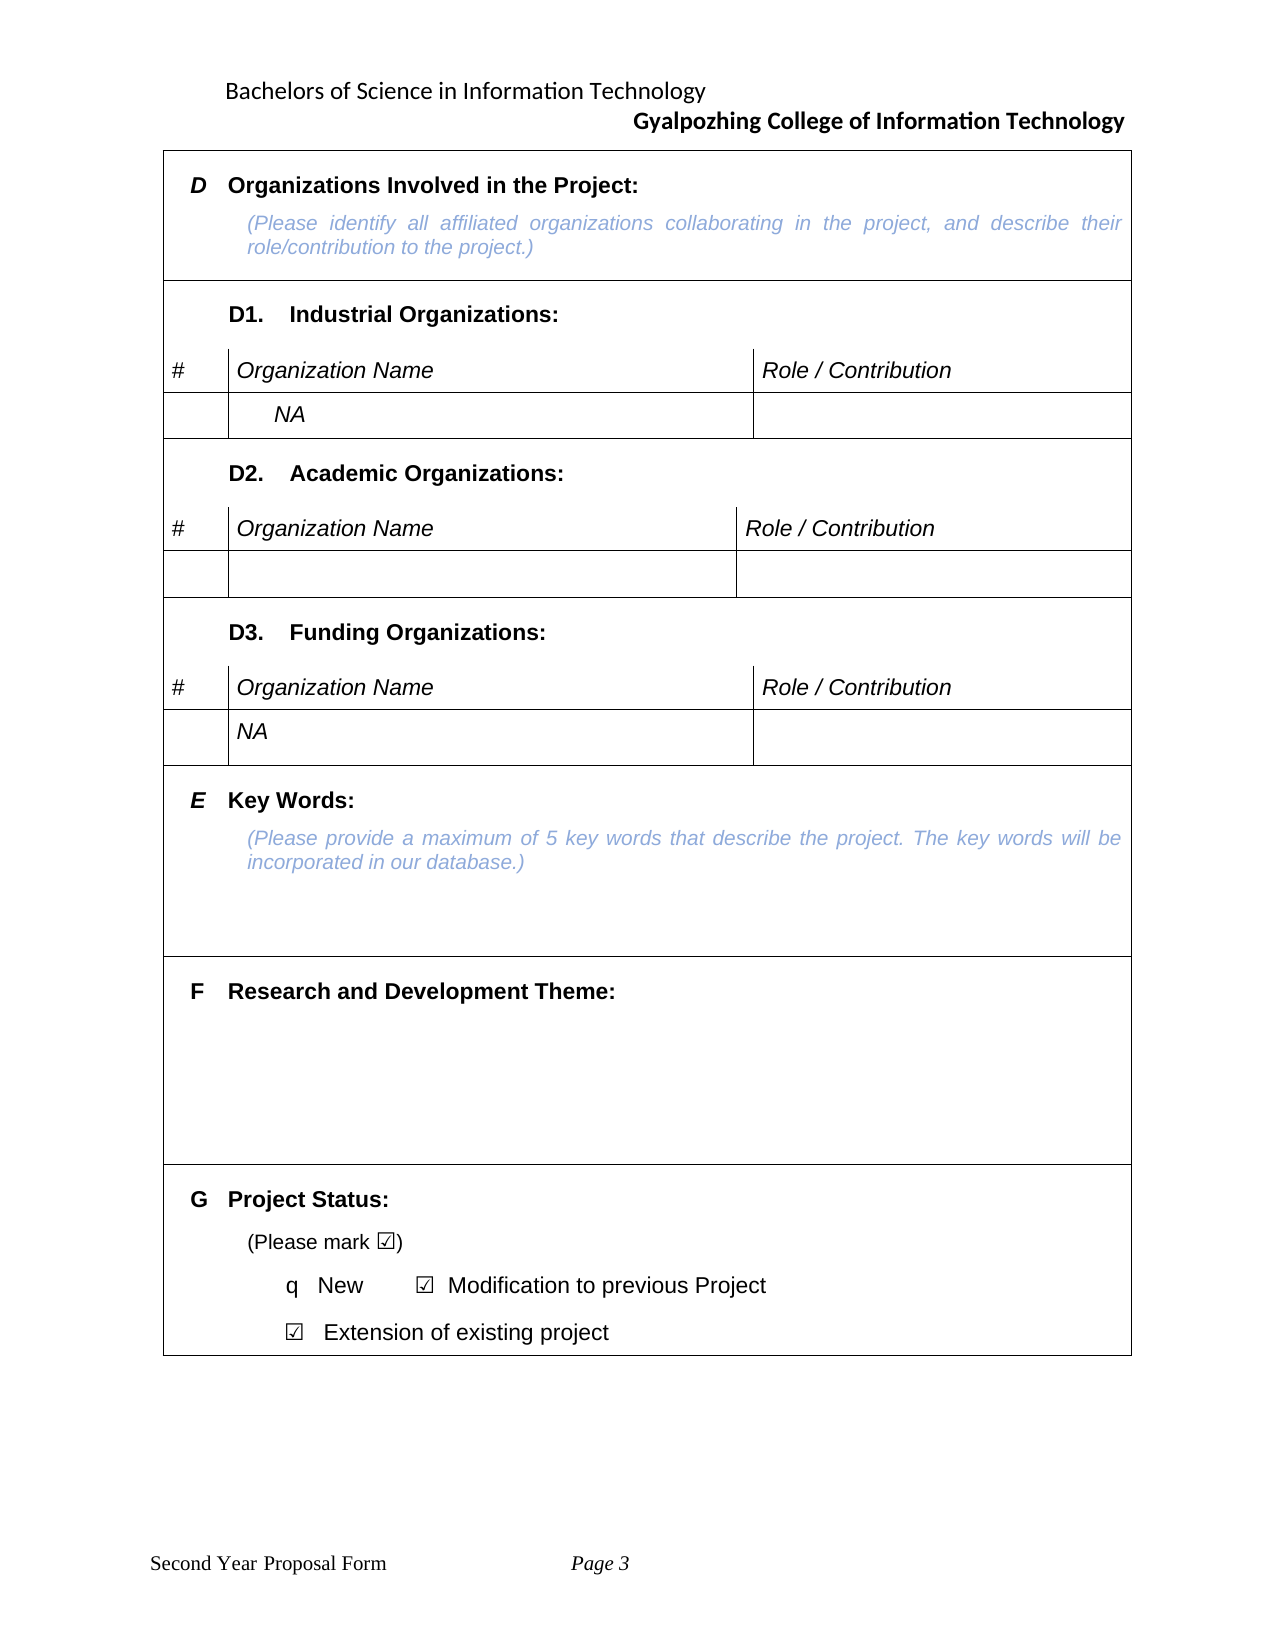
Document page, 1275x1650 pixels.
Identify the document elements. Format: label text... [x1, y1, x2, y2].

table_cell [754, 393, 1131, 438]
table_cell [754, 710, 1131, 765]
table_cell [164, 551, 228, 597]
table_cell Research and Development Theme: [164, 957, 1131, 1103]
table_cell Organization Name [229, 349, 753, 392]
table_cell Key Words: (Please provide a maximum of 5 key words that describe the project. The key words will be incorporated in our database.) [164, 766, 1131, 895]
table_cell [164, 710, 228, 765]
table_header Organizations Involved in the Project: (Please identify all affiliated organizations collaborating in the project, and describe their role/contribution to the project.) [164, 151, 1131, 279]
table_cell Organization Name [229, 666, 753, 709]
table_cell Organization Name [229, 507, 736, 550]
table_cell [164, 1103, 1131, 1164]
table_cell D1. Industrial Organizations: [164, 281, 1131, 348]
table_cell [164, 393, 228, 438]
table_cell [737, 551, 1131, 597]
table_cell Role / Contribution [754, 666, 1131, 709]
table_cell Role / Contribution [737, 507, 1131, 550]
table_cell [229, 551, 736, 597]
table_cell Role / Contribution [754, 349, 1131, 392]
table_cell # [164, 349, 228, 392]
table_cell NA [229, 393, 753, 438]
table_cell NA [229, 710, 753, 765]
table_cell Project Status: (Please mark ☑) q New ☑ Modification to previous Project ☑ Extension of existing project [164, 1165, 1131, 1355]
table_cell [164, 895, 1131, 956]
table_cell # [164, 666, 228, 709]
table_cell D2. Academic Organizations: [164, 439, 1131, 507]
table_cell # [164, 507, 228, 550]
table_cell D3. Funding Organizations: [164, 598, 1131, 666]
